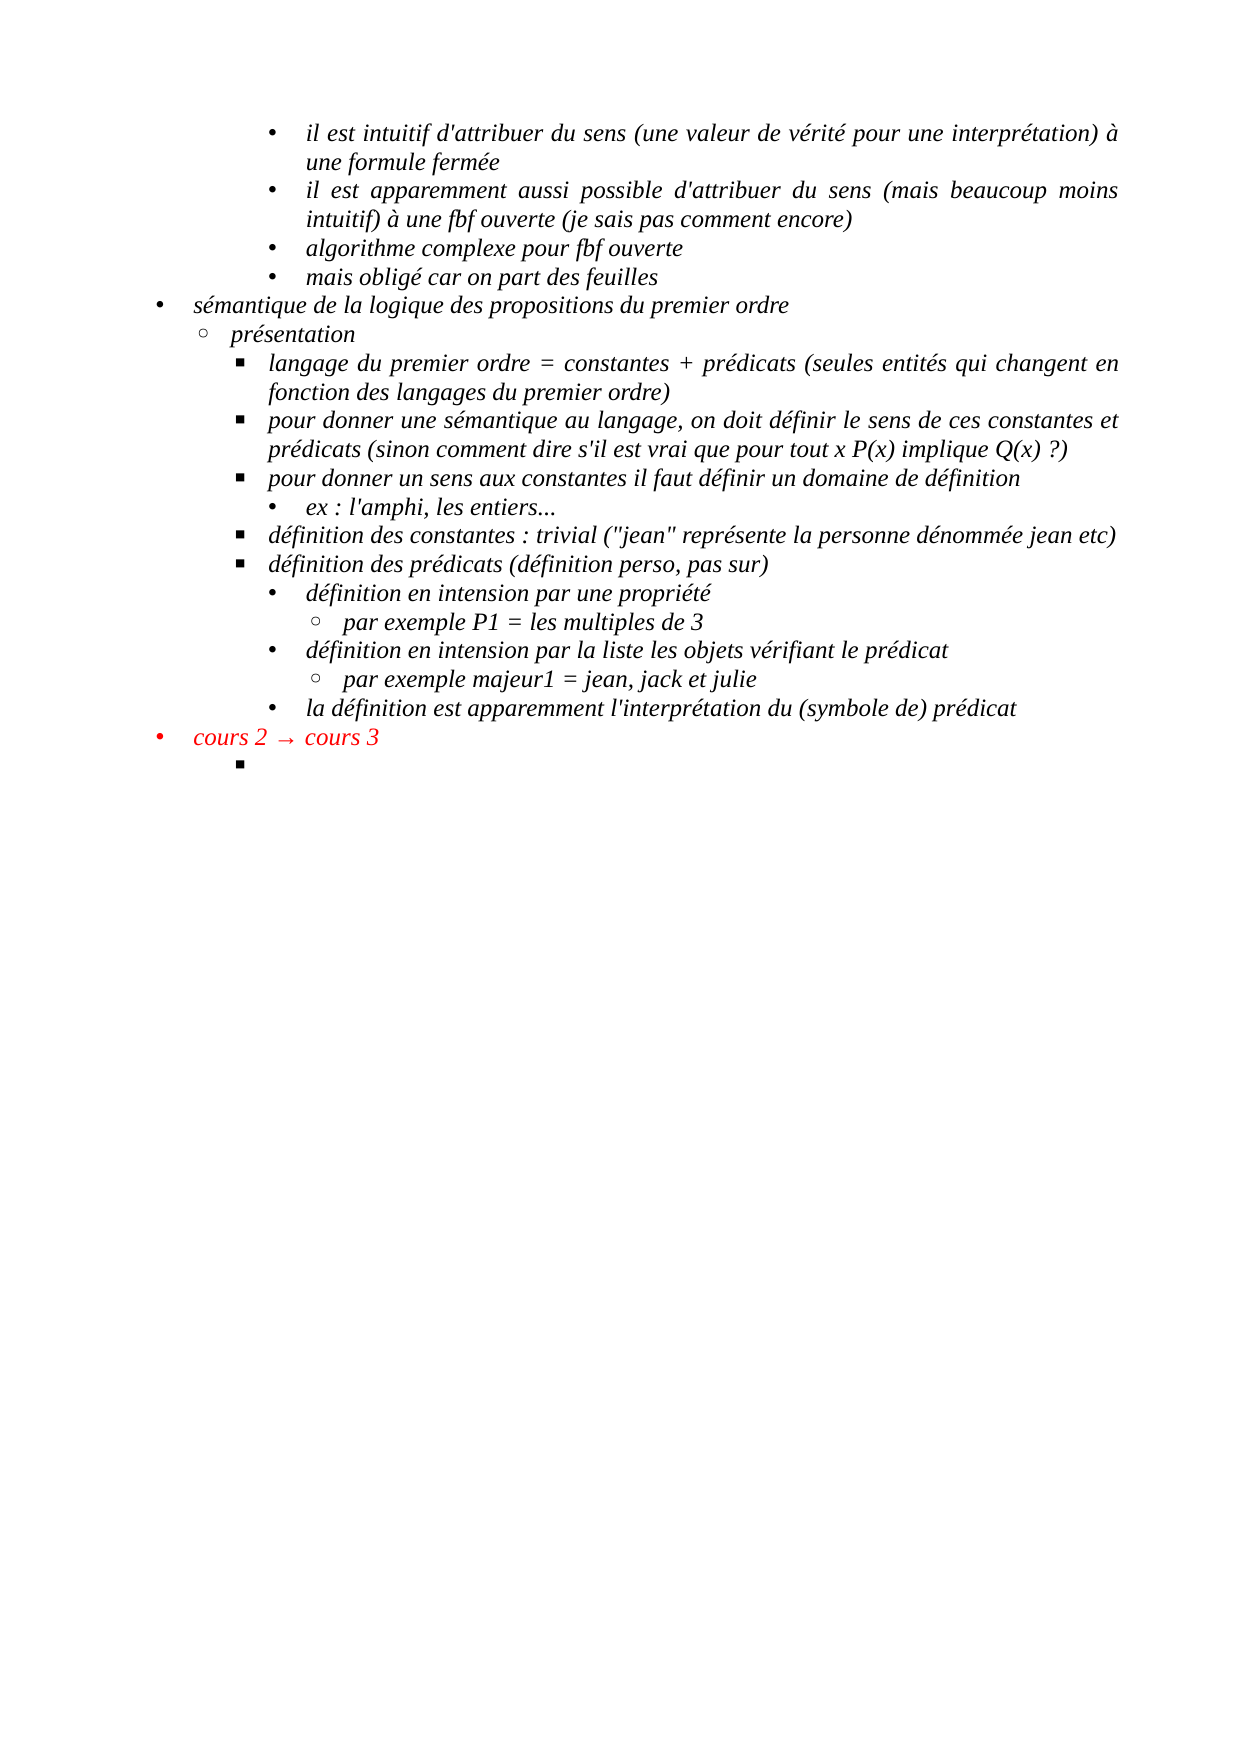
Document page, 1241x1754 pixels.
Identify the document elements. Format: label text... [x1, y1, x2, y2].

list langage du premier ordre = constantes + prédicats (seules entités qui changent en fonction des langages du premier ordre) [231, 348, 1122, 406]
list par exemple majeur1 = jean, jack et julie [306, 664, 1122, 693]
list définition en intension par la liste les objets vérifiant le prédicat [268, 636, 1122, 664]
list par exemple P1 = les multiples de 3 [306, 607, 1122, 636]
list cours 2 → cours 3 [156, 722, 1122, 751]
list il est intuitif d'attribuer du sens (une valeur de vérité pour une interprétation) à une formule fermée [268, 118, 1122, 176]
list mais obligé car on part des feuilles [268, 262, 1122, 291]
list définition en intension par une propriété [268, 578, 1122, 607]
list définition des constantes : trivial ("jean" représente la personne dénommée jean etc) [231, 521, 1122, 549]
list pour donner une sémantique au langage, on doit définir le sens de ces constantes et prédicats (sinon comment dire s'il est vrai que pour tout x P(x) implique Q(x) ?) [231, 406, 1122, 463]
list il est apparemment aussi possible d'attribuer du sens (mais beaucoup moins intuitif) à une fbf ouverte (je sais pas comment encore) [268, 176, 1122, 233]
list sémantique de la logique des propositions du premier ordre [156, 291, 1122, 319]
list la définition est apparemment l'interprétation du (symbole de) prédicat [268, 693, 1122, 722]
list présentation [193, 319, 1122, 348]
list pour donner un sens aux constantes il faut définir un domaine de définition [231, 463, 1122, 492]
list algorithme complexe pour fbf ouverte [268, 233, 1122, 262]
list définition des prédicats (définition perso, pas sur) [231, 549, 1122, 578]
list ex : l'amphi, les entiers... [268, 492, 1122, 521]
